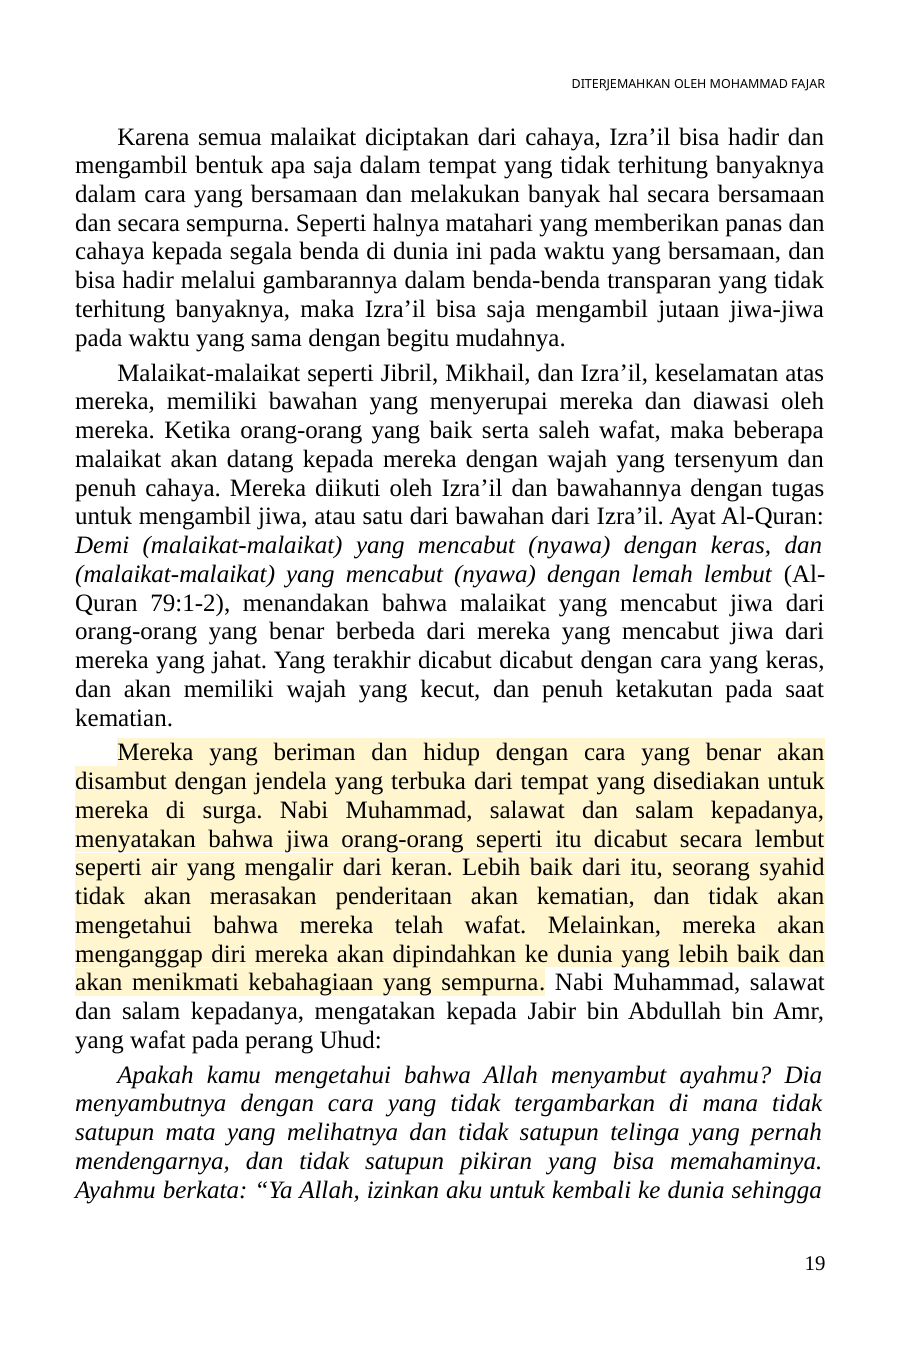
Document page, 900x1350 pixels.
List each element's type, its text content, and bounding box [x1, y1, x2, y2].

text Karena semua malaikat diciptakan dari cahaya, Izra’il bisa hadir dan mengambil bentuk apa saja dalam tempat yang tidak terhitung banyaknya dalam cara yang bersamaan dan melakukan banyak hal secara bersamaan dan secara sempurna. Seperti halnya matahari yang memberikan panas dan cahaya kepada segala benda di dunia ini pada waktu yang bersamaan, dan bisa hadir melalui gambarannya dalam benda-benda transparan yang tidak terhitung banyaknya, maka Izra’il bisa saja mengambil jutaan jiwa-jiwa pada waktu yang sama dengan begitu mudahnya. [75, 122, 825, 352]
text Mereka yang beriman dan hidup dengan cara yang benar akan disambut dengan jendela yang terbuka dari tempat yang disediakan untuk mereka di surga. Nabi Muhammad, salawat dan salam kepadanya, menyatakan bahwa jiwa orang-orang seperti itu dicabut secara lembut seperti air yang mengalir dari keran. Lebih baik dari itu, seorang syahid tidak akan merasakan penderitaan akan kematian, dan tidak akan mengetahui bahwa mereka telah wafat. Melainkan, mereka akan menganggap diri mereka akan dipindahkan ke dunia yang lebih baik dan akan menikmati kebahagiaan yang sempurna. Nabi Muhammad, salawat dan salam kepadanya, mengatakan kepada Jabir bin Abdullah bin Amr, yang wafat pada perang Uhud: [75, 737, 825, 1054]
text Malaikat-malaikat seperti Jibril, Mikhail, dan Izra’il, keselamatan atas mereka, memiliki bawahan yang menyerupai mereka dan diawasi oleh mereka. Ketika orang-orang yang baik serta saleh wafat, maka beberapa malaikat akan datang kepada mereka dengan wajah yang tersenyum dan penuh cahaya. Mereka diikuti oleh Izra’il dan bawahannya dengan tugas untuk mengambil jiwa, atau satu dari bawahan dari Izra’il. Ayat Al-Quran: Demi (malaikat-malaikat) yang mencabut (nyawa) dengan keras, dan (malaikat-malaikat) yang mencabut (nyawa) dengan lemah lembut (Al-Quran 79:1-2), menandakan bahwa malaikat yang mencabut jiwa dari orang-orang yang benar berbeda dari mereka yang mencabut jiwa dari mereka yang jahat. Yang terakhir dicabut dicabut dengan cara yang keras, dan akan memiliki wajah yang kecut, dan penuh ketakutan pada saat kematian. [75, 358, 825, 731]
text Apakah kamu mengetahui bahwa Allah menyambut ayahmu? Dia menyambutnya dengan cara yang tidak tergambarkan di mana tidak satupun mata yang melihatnya dan tidak satupun telinga yang pernah mendengarnya, dan tidak satupun pikiran yang bisa memahaminya. Ayahmu berkata: “Ya Allah, izinkan aku untuk kembali ke dunia sehingga [75, 1060, 825, 1203]
